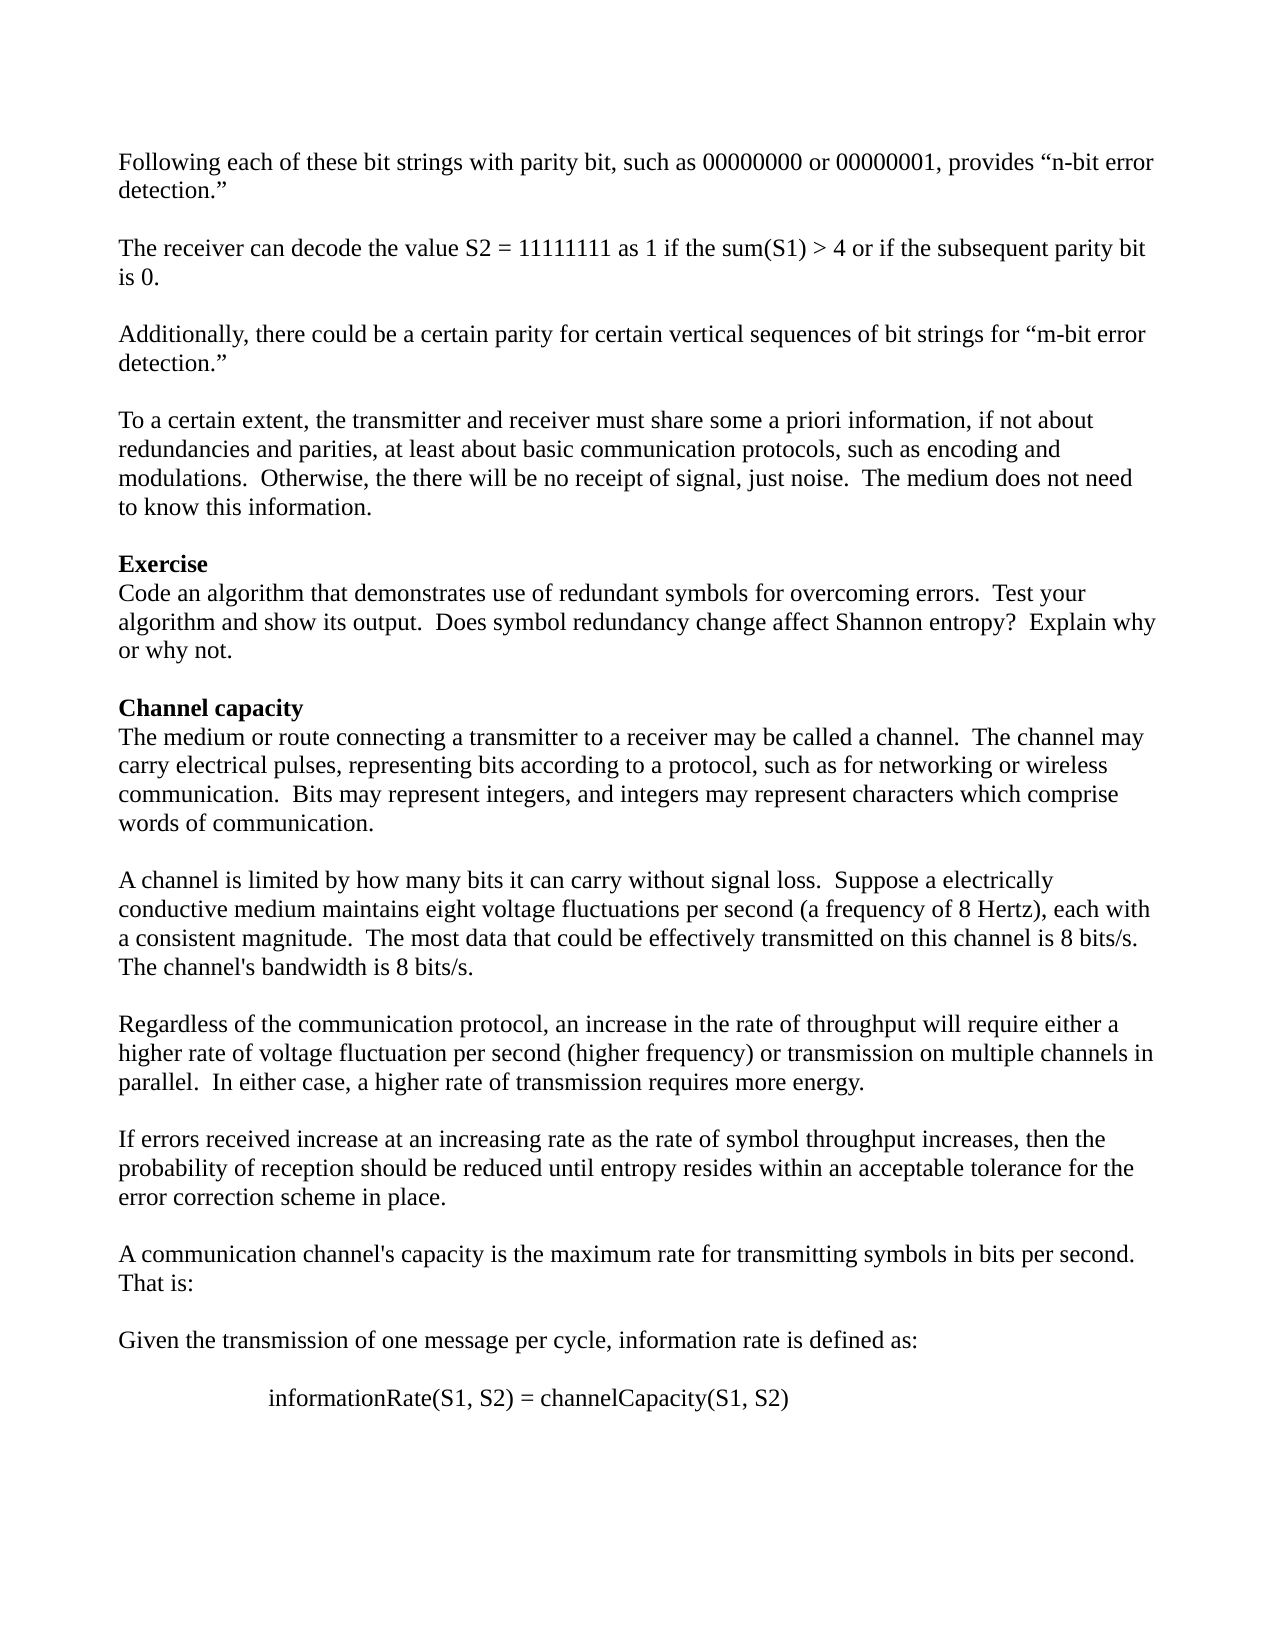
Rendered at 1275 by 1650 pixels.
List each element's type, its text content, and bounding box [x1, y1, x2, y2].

text Following each of these bit strings with parity bit, such as 00000000 or 00000001, provides “n-bit error detection.” [118, 147, 1157, 204]
text If errors received increase at an increasing rate as the rate of symbol throughput increases, then the probability of reception should be reduced until entropy resides within an acceptable tolerance for the error correction scheme in place. [118, 1124, 1157, 1239]
text Given the transmission of one message per cycle, information rate is defined as: [118, 1326, 1157, 1354]
text Additionally, there could be a certain parity for certain vertical sequences of bit strings for “m-bit error detection.” [118, 319, 1157, 377]
text Exercise [118, 549, 1157, 578]
text The receiver can decode the value S2 = 11111111 as 1 if the sum(S1) > 4 or if the subsequent parity bit is 0. [118, 233, 1157, 319]
text informationRate(S1, S2) = channelCapacity(S1, S2) [118, 1383, 1157, 1412]
text A communication channel's capacity is the maximum rate for transmitting symbols in bits per second. That is: [118, 1239, 1157, 1297]
text Code an algorithm that demonstrates use of redundant symbols for overcoming errors. Test your algorithm and show its output. Does symbol redundancy change affect Shannon entropy? Explain why or why not. [118, 578, 1157, 664]
text Regardless of the communication protocol, an increase in the rate of throughput will require either a higher rate of voltage fluctuation per second (higher frequency) or transmission on multiple channels in parallel. In either case, a higher rate of transmission requires more energy. [118, 1009, 1157, 1096]
text A channel is limited by how many bits it can carry without signal loss. Suppose a electrically conductive medium maintains eight voltage fluctuations per second (a frequency of 8 Hertz), each with a consistent magnitude. The most data that could be effectively transmitted on this channel is 8 bits/s. The channel's bandwidth is 8 bits/s. [118, 866, 1157, 981]
text To a certain extent, the transmitter and receiver must share some a priori information, if not about redundancies and parities, at least about basic communication protocols, such as encoding and modulations. Otherwise, the there will be no receipt of signal, just noise. The medium does not need to know this information. [118, 406, 1157, 521]
text The medium or route connecting a transmitter to a receiver may be called a channel. The channel may carry electrical pulses, representing bits according to a protocol, such as for networking or wireless communication. Bits may represent integers, and integers may represent characters which comprise words of communication. [118, 722, 1157, 837]
text Channel capacity [118, 693, 1157, 722]
